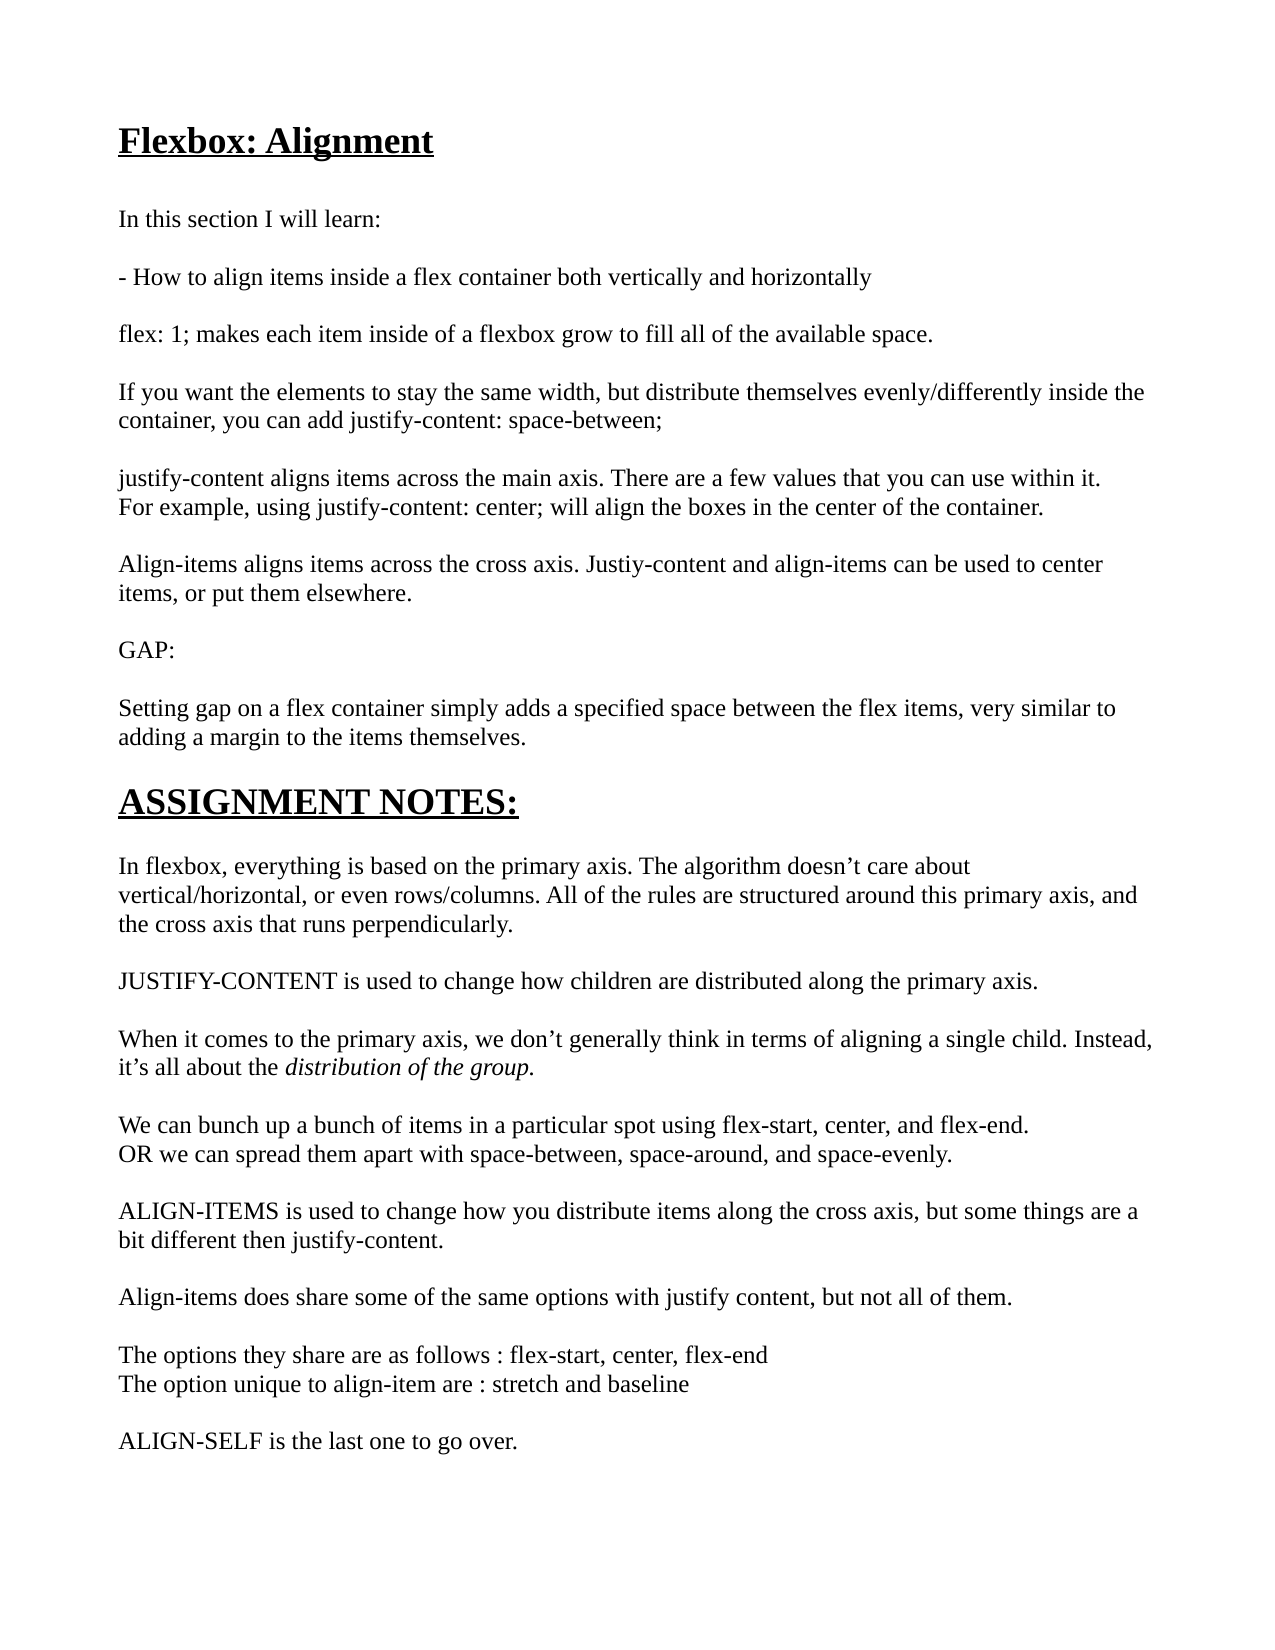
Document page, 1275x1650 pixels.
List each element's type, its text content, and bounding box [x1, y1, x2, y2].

text - How to align items inside a flex container both vertically and horizontally [118, 262, 1157, 291]
text justify-content aligns items across the main axis. There are a few values that you can use within it. [118, 463, 1157, 492]
text In this section I will learn: [118, 204, 1157, 233]
text ALIGN-ITEMS is used to change how you distribute items along the cross axis, but some things are a bit different then justify-content. [118, 1196, 1157, 1254]
text GAP: [118, 636, 1157, 664]
text OR we can spread them apart with space-between, space-around, and space-evenly. [118, 1139, 1157, 1167]
text Setting gap on a flex container simply adds a specified space between the flex items, very similar to adding a margin to the items themselves. [118, 693, 1157, 751]
text Align-items does share some of the same options with justify content, but not all of them. [118, 1282, 1157, 1311]
text ALIGN-SELF is the last one to go over. [118, 1426, 1157, 1455]
text For example, using justify-content: center; will align the boxes in the center of the container. [118, 492, 1157, 521]
text Align-items aligns items across the cross axis. Justiy-content and align-items can be used to center items, or put them elsewhere. [118, 549, 1157, 607]
text The options they share are as follows : flex-start, center, flex-end [118, 1340, 1157, 1369]
text JUSTIFY-CONTENT is used to change how children are distributed along the primary axis. [118, 966, 1157, 995]
text The option unique to align-item are : stretch and baseline [118, 1369, 1157, 1397]
text Flexbox: Alignment [118, 118, 1157, 161]
text In flexbox, everything is based on the primary axis. The algorithm doesn’t care about vertical/horizontal, or even rows/columns. All of the rules are structured around this primary axis, and the cross axis that runs perpendicularly. [118, 851, 1157, 937]
text ASSIGNMENT NOTES: [118, 779, 1157, 822]
text When it comes to the primary axis, we don’t generally think in terms of aligning a single child. Instead, it’s all about the distribution of the group. [118, 1024, 1157, 1081]
text flex: 1; makes each item inside of a flexbox grow to fill all of the available space. [118, 319, 1157, 348]
text We can bunch up a bunch of items in a particular spot using flex-start, center, and flex-end. [118, 1110, 1157, 1139]
text If you want the elements to stay the same width, but distribute themselves evenly/differently inside the container, you can add justify-content: space-between; [118, 377, 1157, 434]
